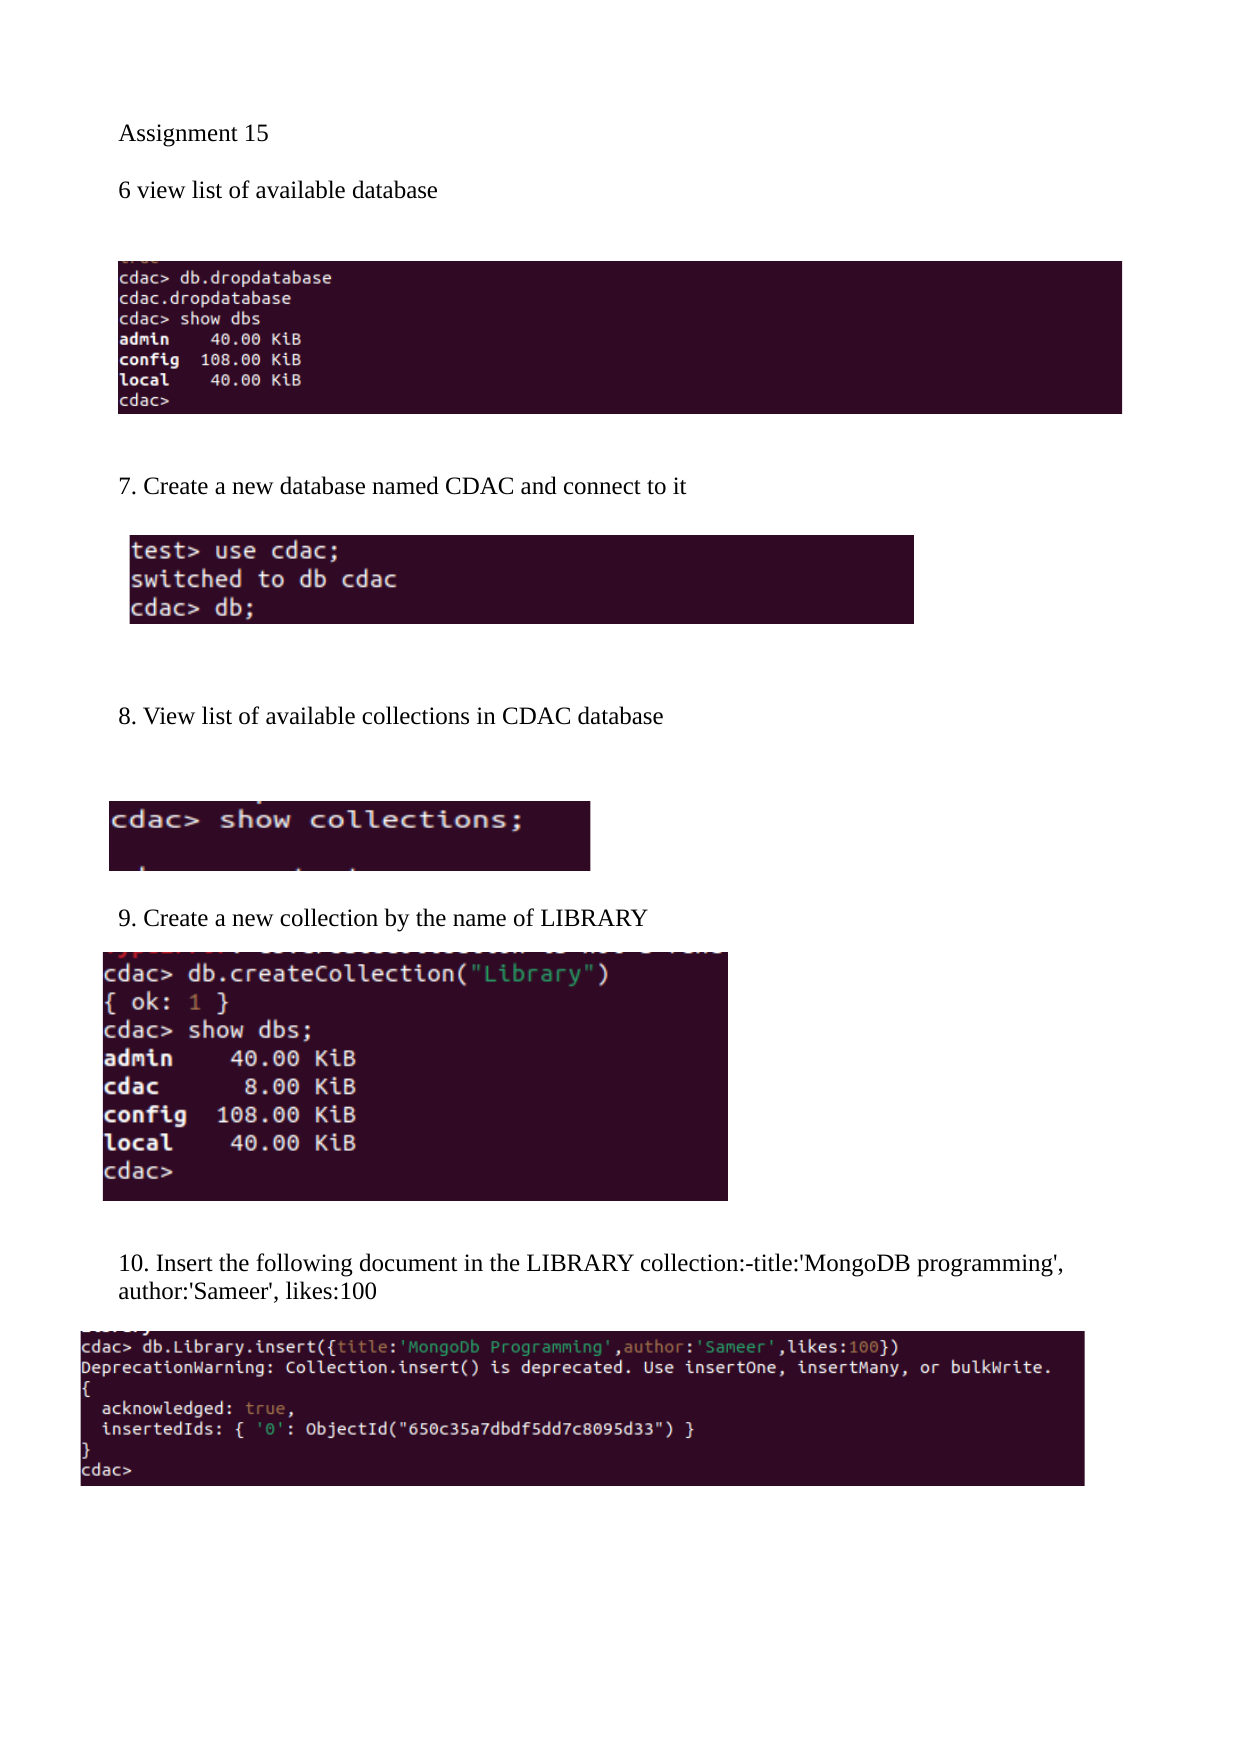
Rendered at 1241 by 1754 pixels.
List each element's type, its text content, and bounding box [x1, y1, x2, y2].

text 6 view list of available database [118, 176, 1122, 204]
picture [80, 1331, 1085, 1486]
text 7. Create a new database named CDAC and connect to it [118, 471, 1122, 500]
picture [118, 261, 1123, 414]
text 10. Insert the following document in the LIBRARY collection:-title:'MongoDB programming', author:'Sameer', likes:100 [118, 1248, 1122, 1305]
picture [129, 535, 914, 624]
text 8. View list of available collections in CDAC database [118, 701, 1122, 730]
picture [102, 952, 728, 1201]
picture [109, 801, 591, 871]
text Assignment 15 [118, 118, 1122, 147]
text 9. Create a new collection by the name of LIBRARY [118, 903, 1122, 931]
